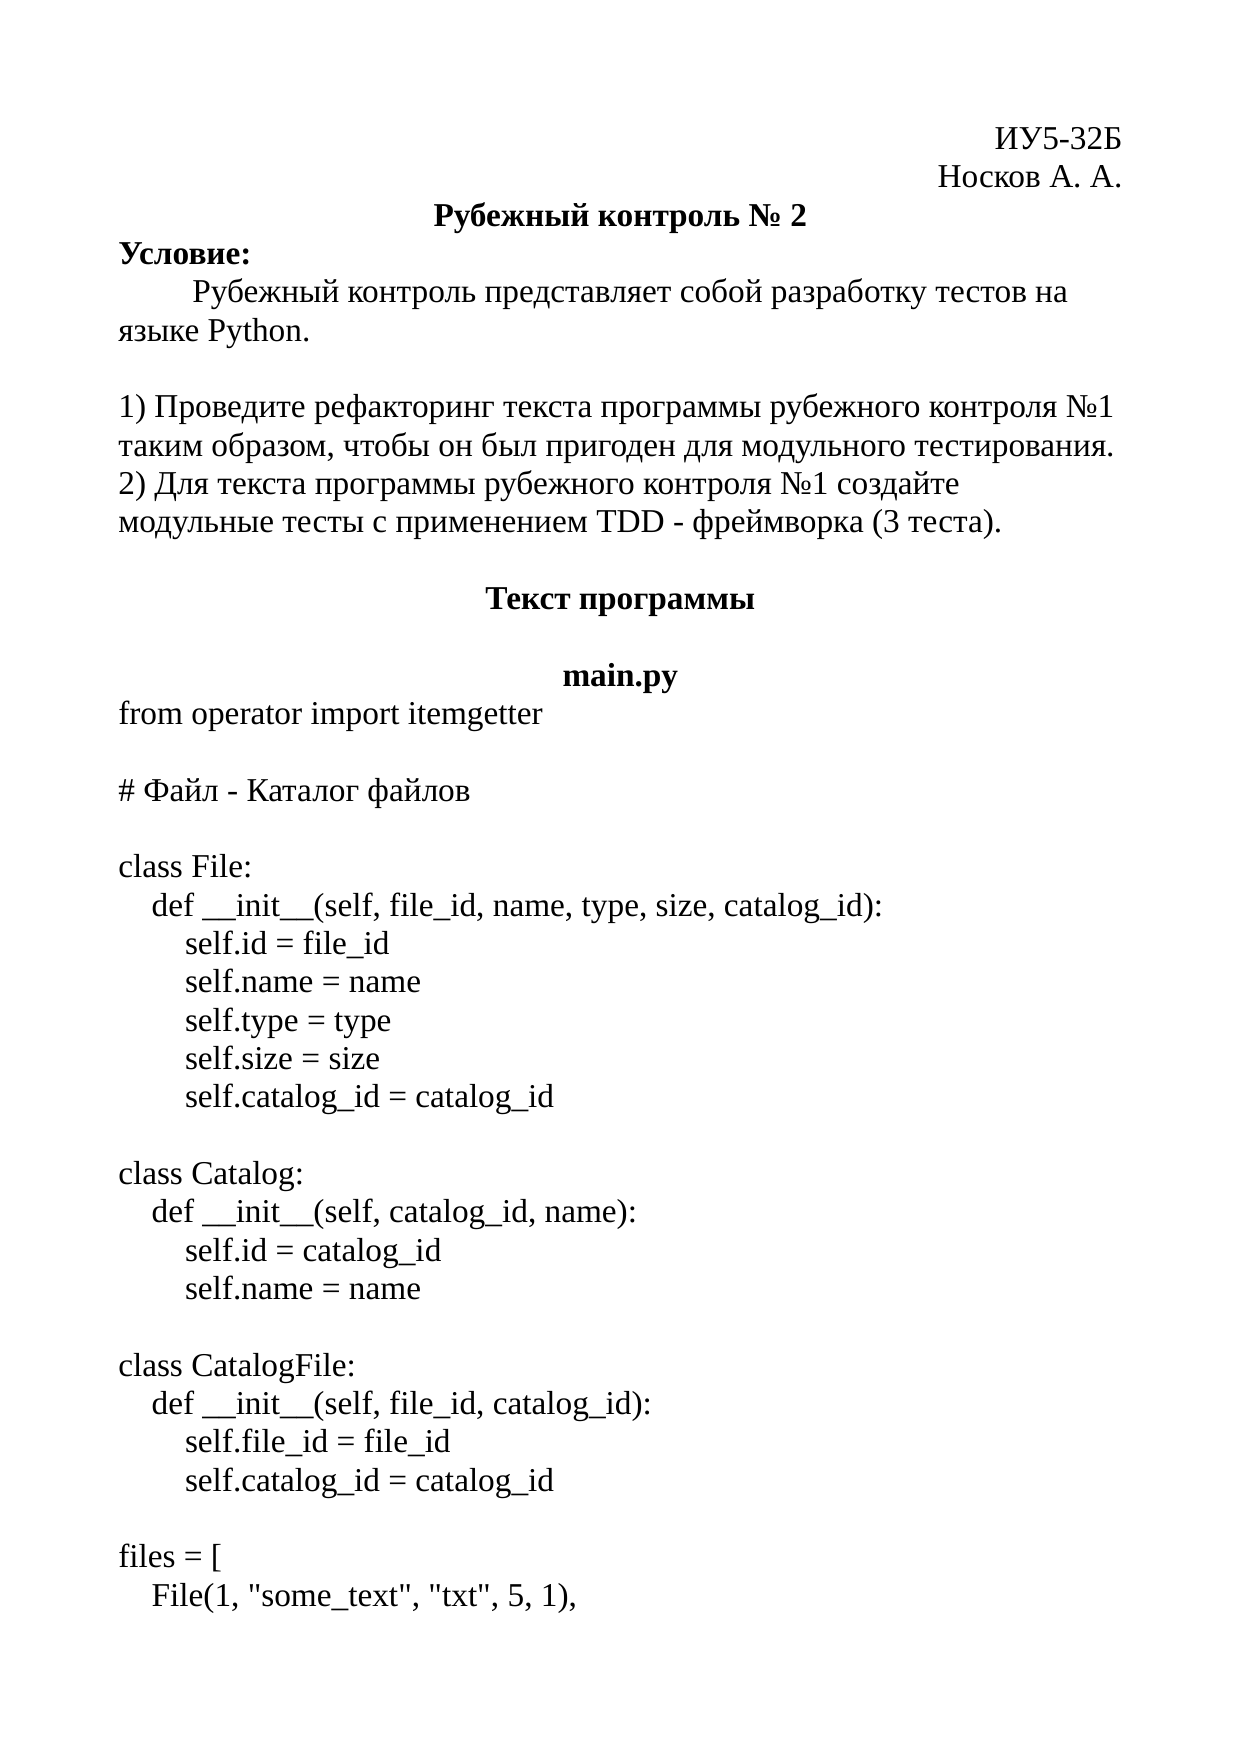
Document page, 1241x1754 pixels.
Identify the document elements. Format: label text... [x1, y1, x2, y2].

text self.id = file_id [118, 923, 1122, 961]
text 1) Проведите рефакторинг текста программы рубежного контроля №1 таким образом, чтобы он был пригоден для модульного тестирования. [118, 386, 1122, 463]
text self.name = name [118, 961, 1122, 1000]
text self.name = name [118, 1268, 1122, 1306]
text self.size = size [118, 1038, 1122, 1076]
text self.catalog_id = catalog_id [118, 1460, 1122, 1498]
text class Catalog: [118, 1153, 1122, 1191]
text def __init__(self, file_id, name, type, size, catalog_id): [118, 885, 1122, 923]
text Текст программы [118, 578, 1122, 616]
text self.file_id = file_id [118, 1421, 1122, 1460]
text Рубежный контроль представляет собой разработку тестов на языке Python. [118, 271, 1122, 348]
text self.id = catalog_id [118, 1230, 1122, 1268]
text Носков А. А. [118, 156, 1122, 195]
text File(1, "some_text", "txt", 5, 1), [118, 1575, 1122, 1613]
text self.type = type [118, 1000, 1122, 1038]
text # Файл - Каталог файлов [118, 770, 1122, 808]
text def __init__(self, catalog_id, name): [118, 1191, 1122, 1230]
text main.py [118, 655, 1122, 693]
text Рубежный контроль № 2 [118, 195, 1122, 233]
text ИУ5-32Б [118, 118, 1122, 156]
text class CatalogFile: [118, 1345, 1122, 1383]
text Условие: [118, 233, 1122, 271]
text files = [ [118, 1536, 1122, 1575]
text class File: [118, 846, 1122, 885]
text def __init__(self, file_id, catalog_id): [118, 1383, 1122, 1421]
text from operator import itemgetter [118, 693, 1122, 731]
text 2) Для текста программы рубежного контроля №1 создайте модульные тесты с применением TDD - фреймворка (3 теста). [118, 463, 1122, 540]
text self.catalog_id = catalog_id [118, 1076, 1122, 1115]
